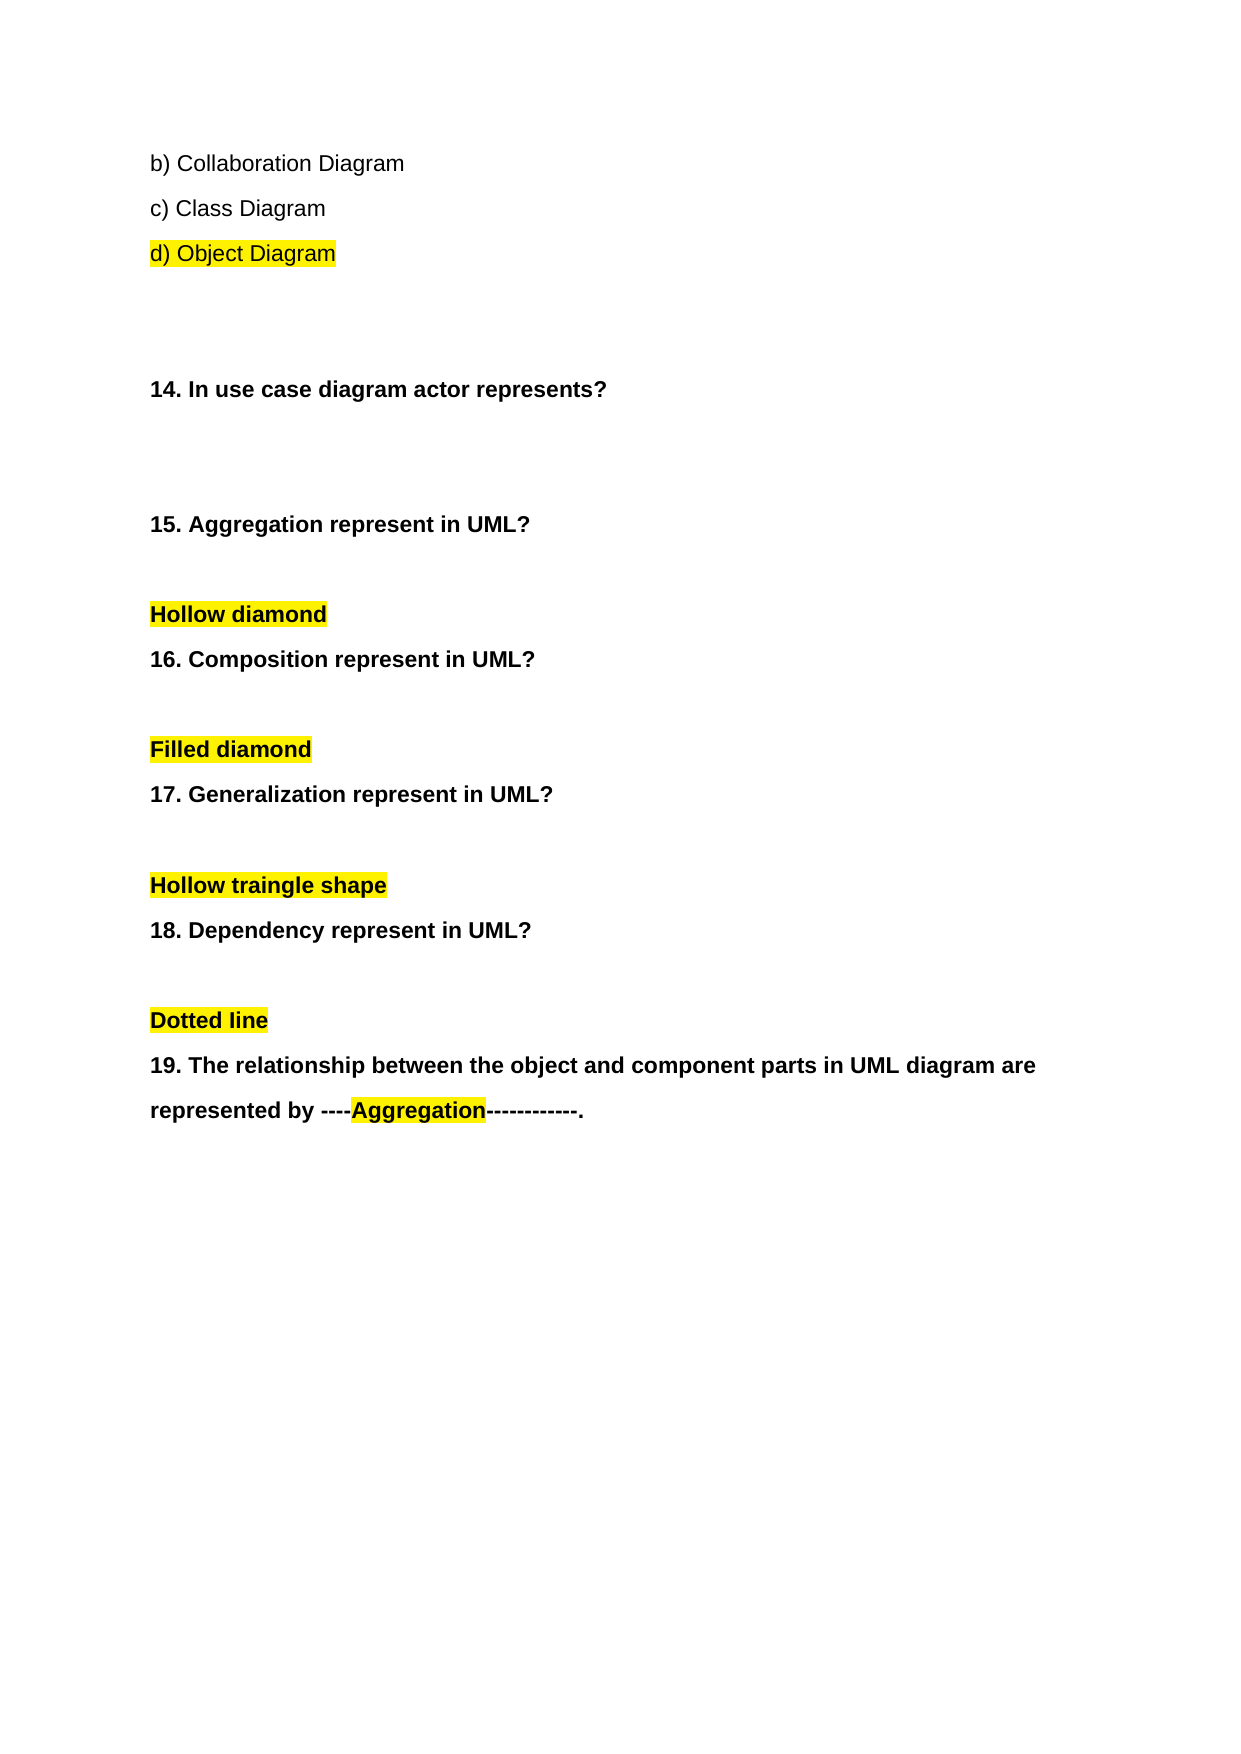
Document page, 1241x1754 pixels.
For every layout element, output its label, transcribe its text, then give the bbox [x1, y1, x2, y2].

text 18. Dependency represent in UML? [150, 917, 1090, 943]
text 15. Aggregation represent in UML? [150, 511, 1090, 537]
text Dotted Iine [150, 1007, 1090, 1033]
text 14. In use case diagram actor represents? [150, 376, 1090, 402]
text Hollow diamond [150, 601, 1090, 627]
text Filled diamond [150, 736, 1090, 763]
text 17. Generalization represent in UML? [150, 781, 1090, 808]
text Hollow traingle shape [150, 872, 1090, 898]
text 19. The relationship between the object and component parts in UML diagram are [150, 1052, 1090, 1078]
text c) Class Diagram [150, 195, 1090, 221]
text represented by ----Aggregation------------. [150, 1097, 1090, 1123]
text d) Object Diagram [150, 240, 1090, 267]
text b) Collaboration Diagram [150, 150, 1090, 176]
text 16. Composition represent in UML? [150, 646, 1090, 672]
